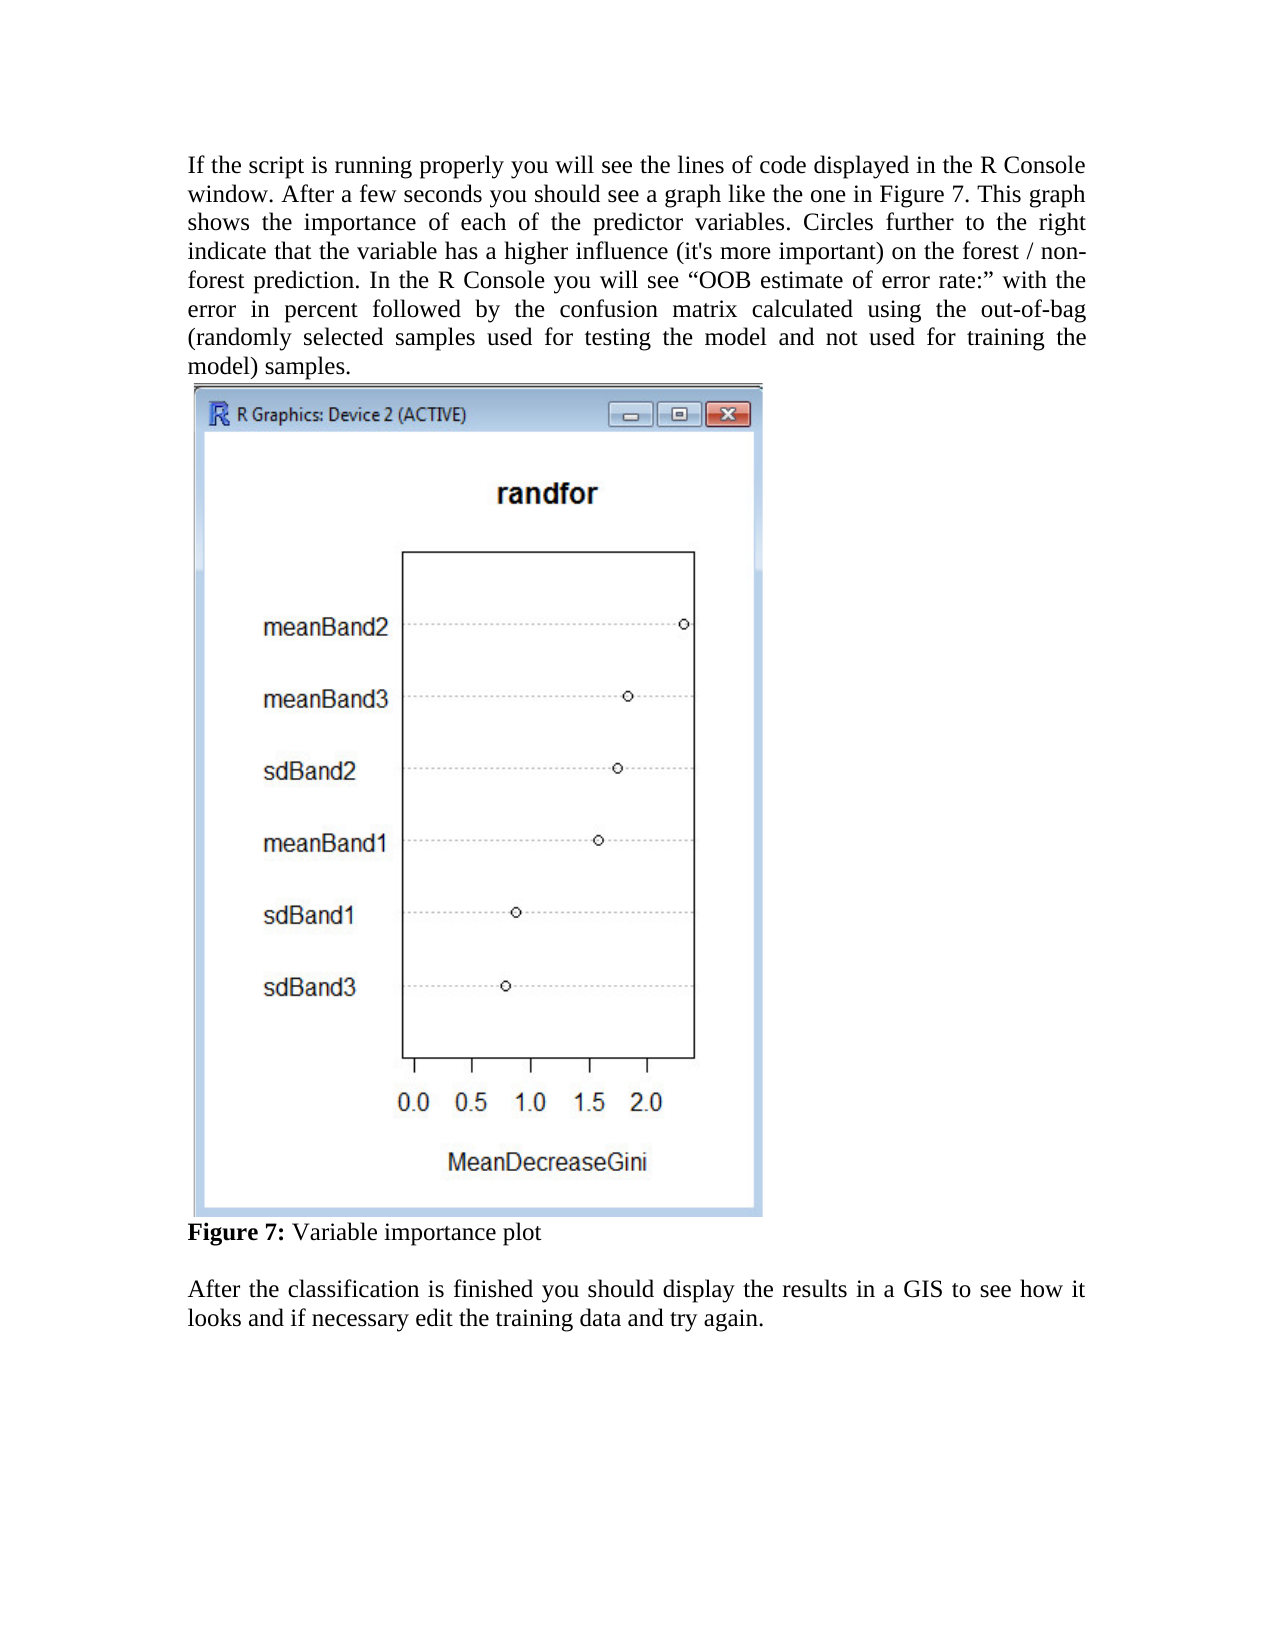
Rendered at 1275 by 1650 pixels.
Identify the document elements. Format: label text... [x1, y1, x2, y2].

picture [193, 383, 763, 1217]
text Figure 7: Variable importance plot [187, 392, 1087, 1245]
text After the classification is finished you should display the results in a GIS to see how it looks and if necessary edit the training data and try again. [187, 1274, 1087, 1332]
text If the script is running properly you will see the lines of code displayed in the R Console window. After a few seconds you should see a graph like the one in Figure 7. This graph shows the importance of each of the predictor variables. Circles further to the right indicate that the variable has a higher influence (it's more important) on the forest / non-forest prediction. In the R Console you will see “OOB estimate of error rate:” with the error in percent followed by the confusion matrix calculated using the out-of-bag (randomly selected samples used for testing the model and not used for training the model) samples. [187, 150, 1087, 380]
